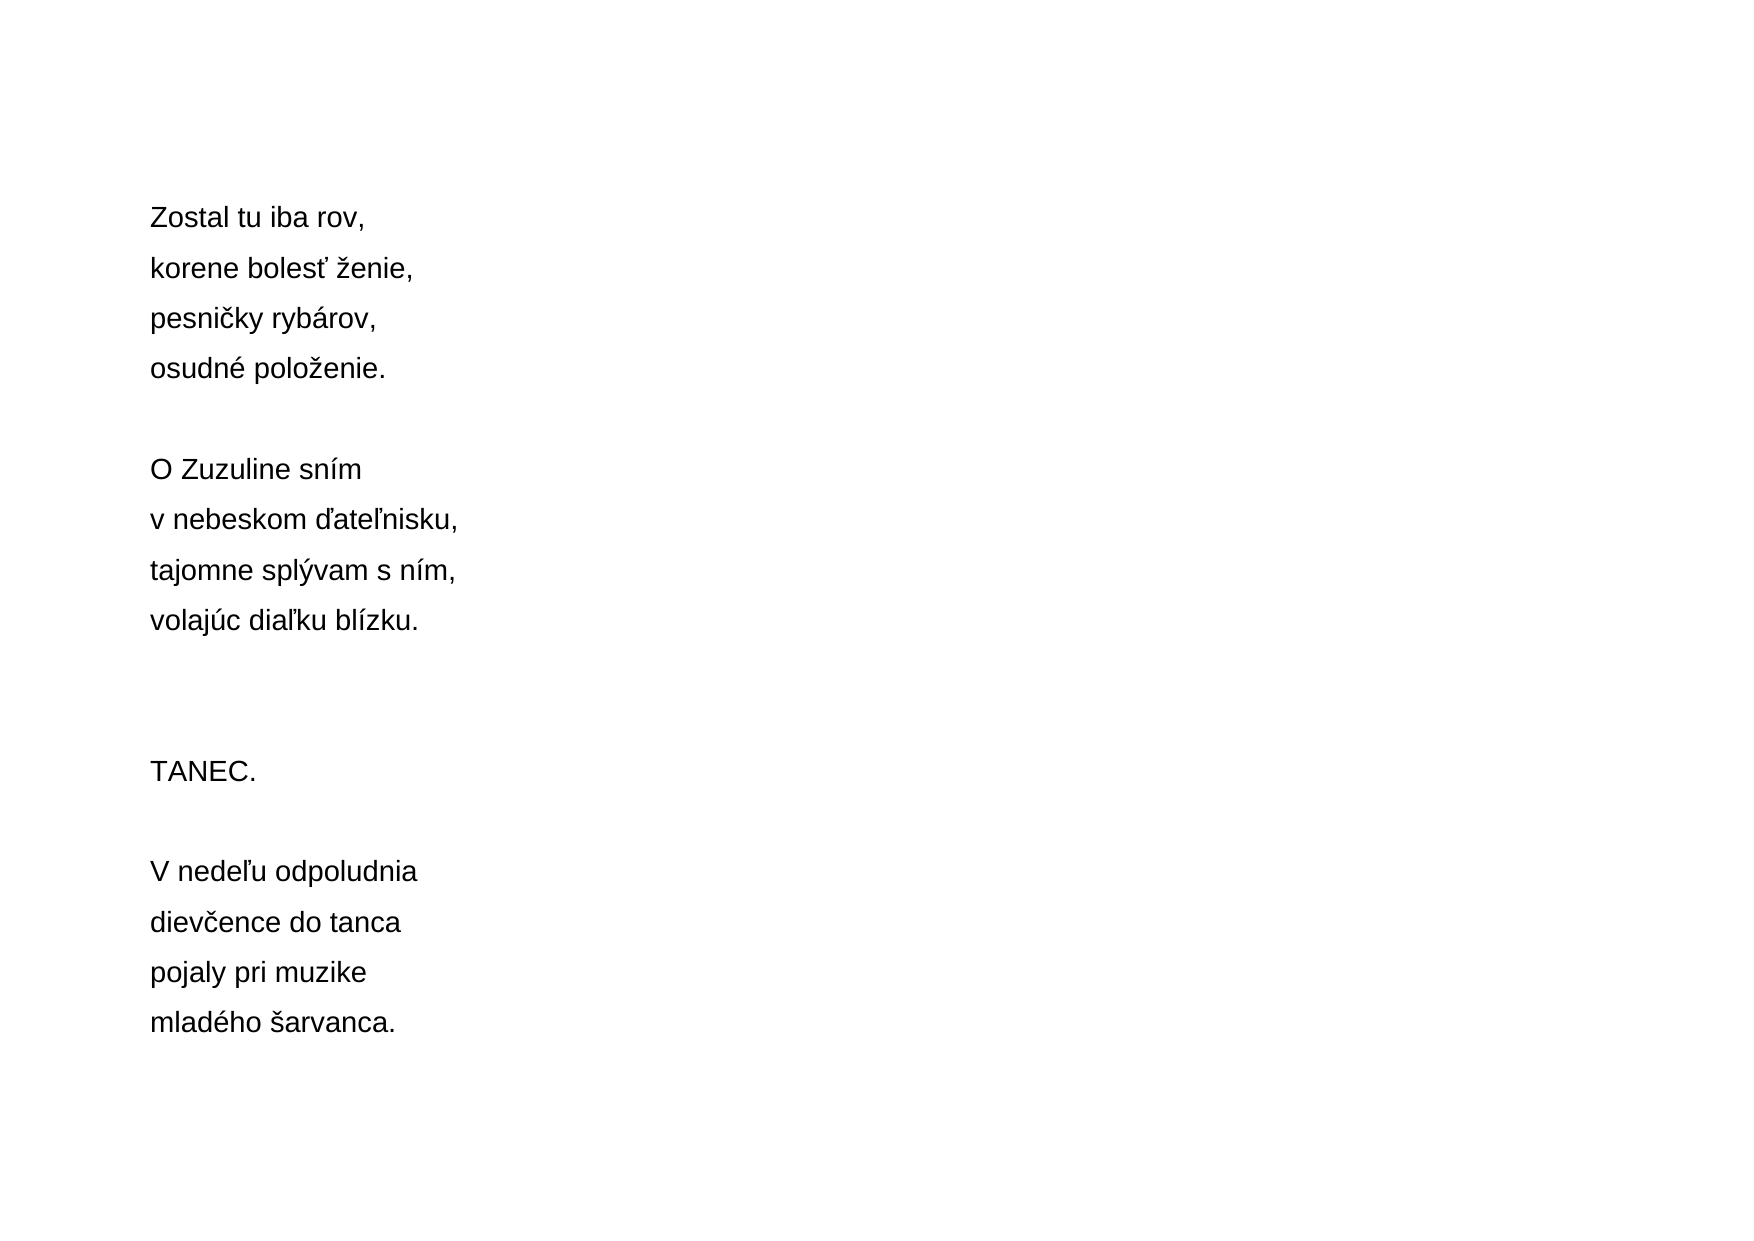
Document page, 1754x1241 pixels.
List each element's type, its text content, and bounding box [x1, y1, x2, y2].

text mladého šarvanca. [150, 1005, 1243, 1039]
text osudné položenie. [150, 351, 1243, 385]
text pojaly pri muzike [150, 955, 1243, 988]
text O Zuzuline sním [150, 452, 1243, 485]
text korene bolesť ženie, [150, 251, 1243, 284]
text dievčence do tanca [150, 905, 1243, 938]
text Zostal tu iba rov, [150, 200, 1243, 234]
text v nebeskom ďateľnisku, [150, 502, 1243, 536]
text volajúc diaľku blízku. [150, 603, 1243, 636]
text TANEC. [150, 754, 1243, 787]
text pesničky rybárov, [150, 301, 1243, 334]
text V nedeľu odpoludnia [150, 854, 1243, 888]
text tajomne splývam s ním, [150, 552, 1243, 586]
